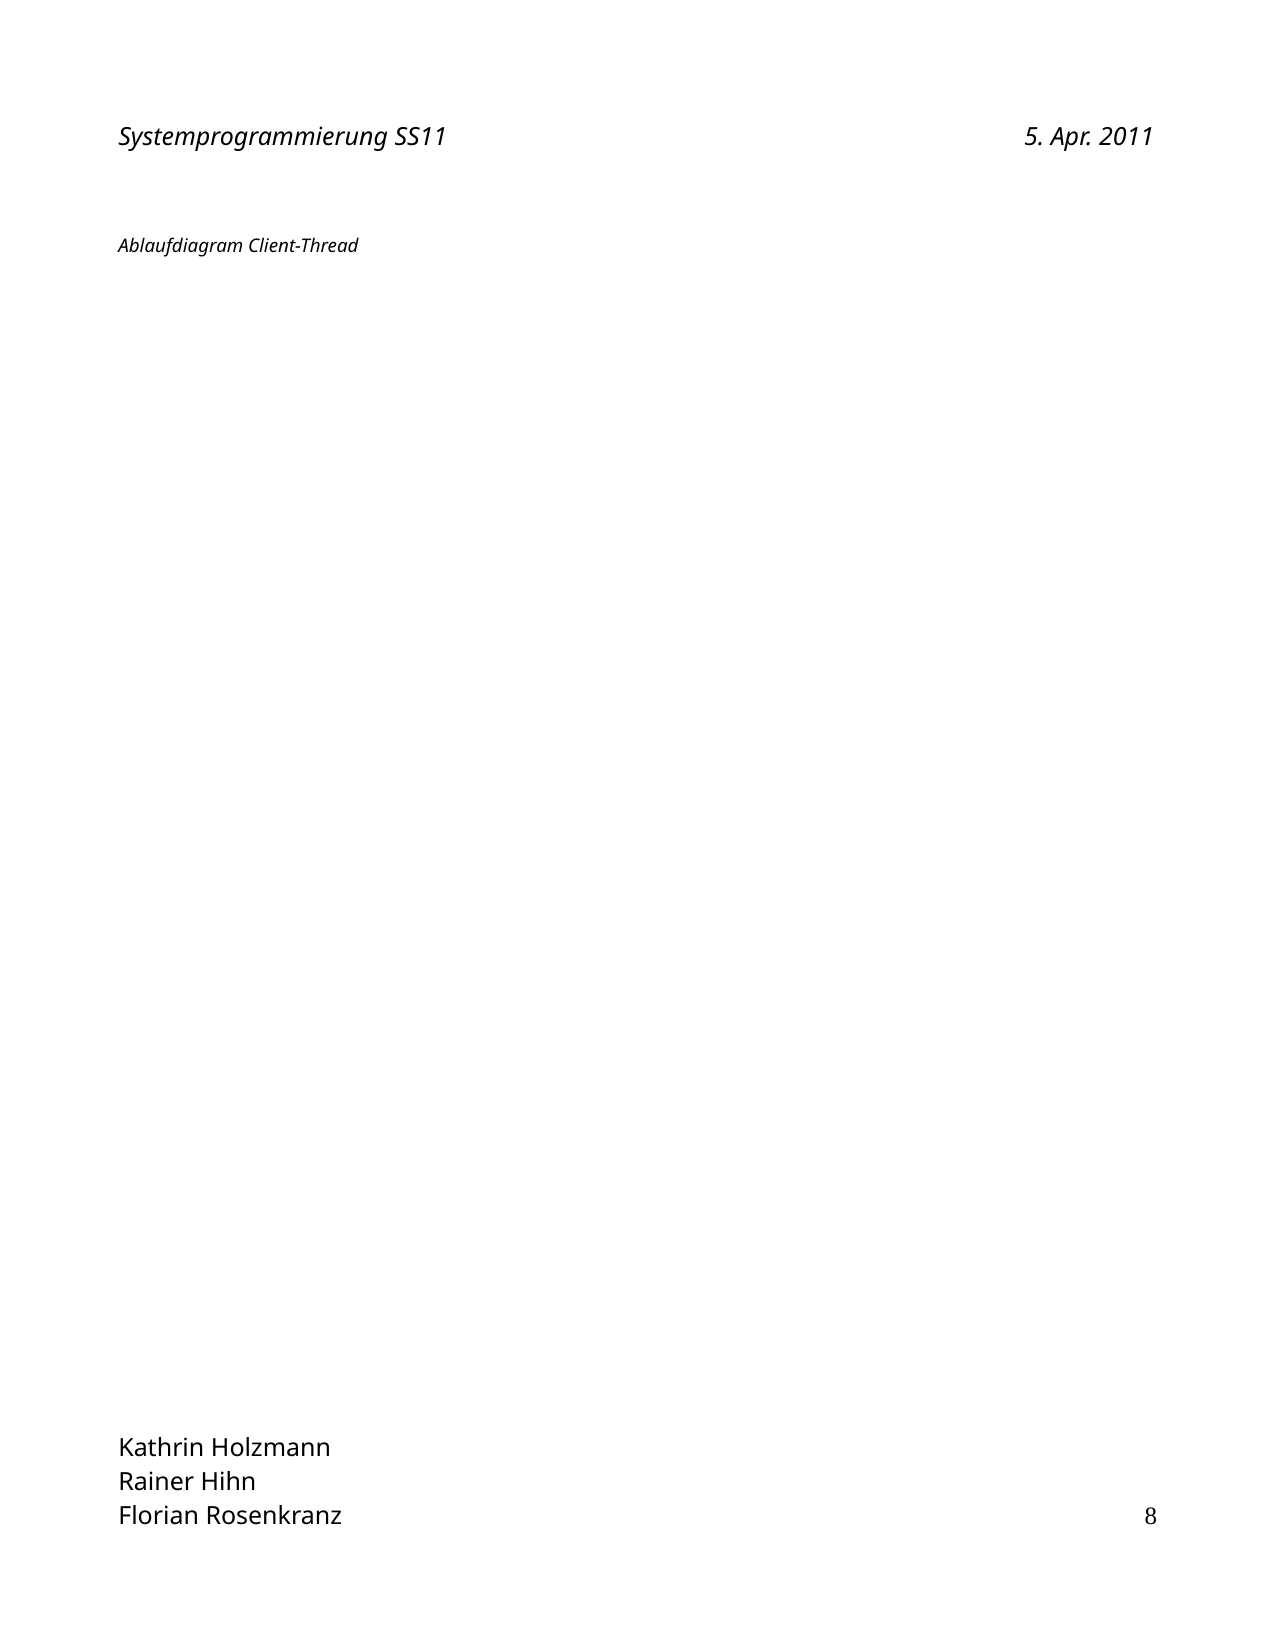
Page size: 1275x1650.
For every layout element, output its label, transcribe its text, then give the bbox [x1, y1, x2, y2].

text Ablaufdiagram Client-Thread [118, 232, 1157, 258]
